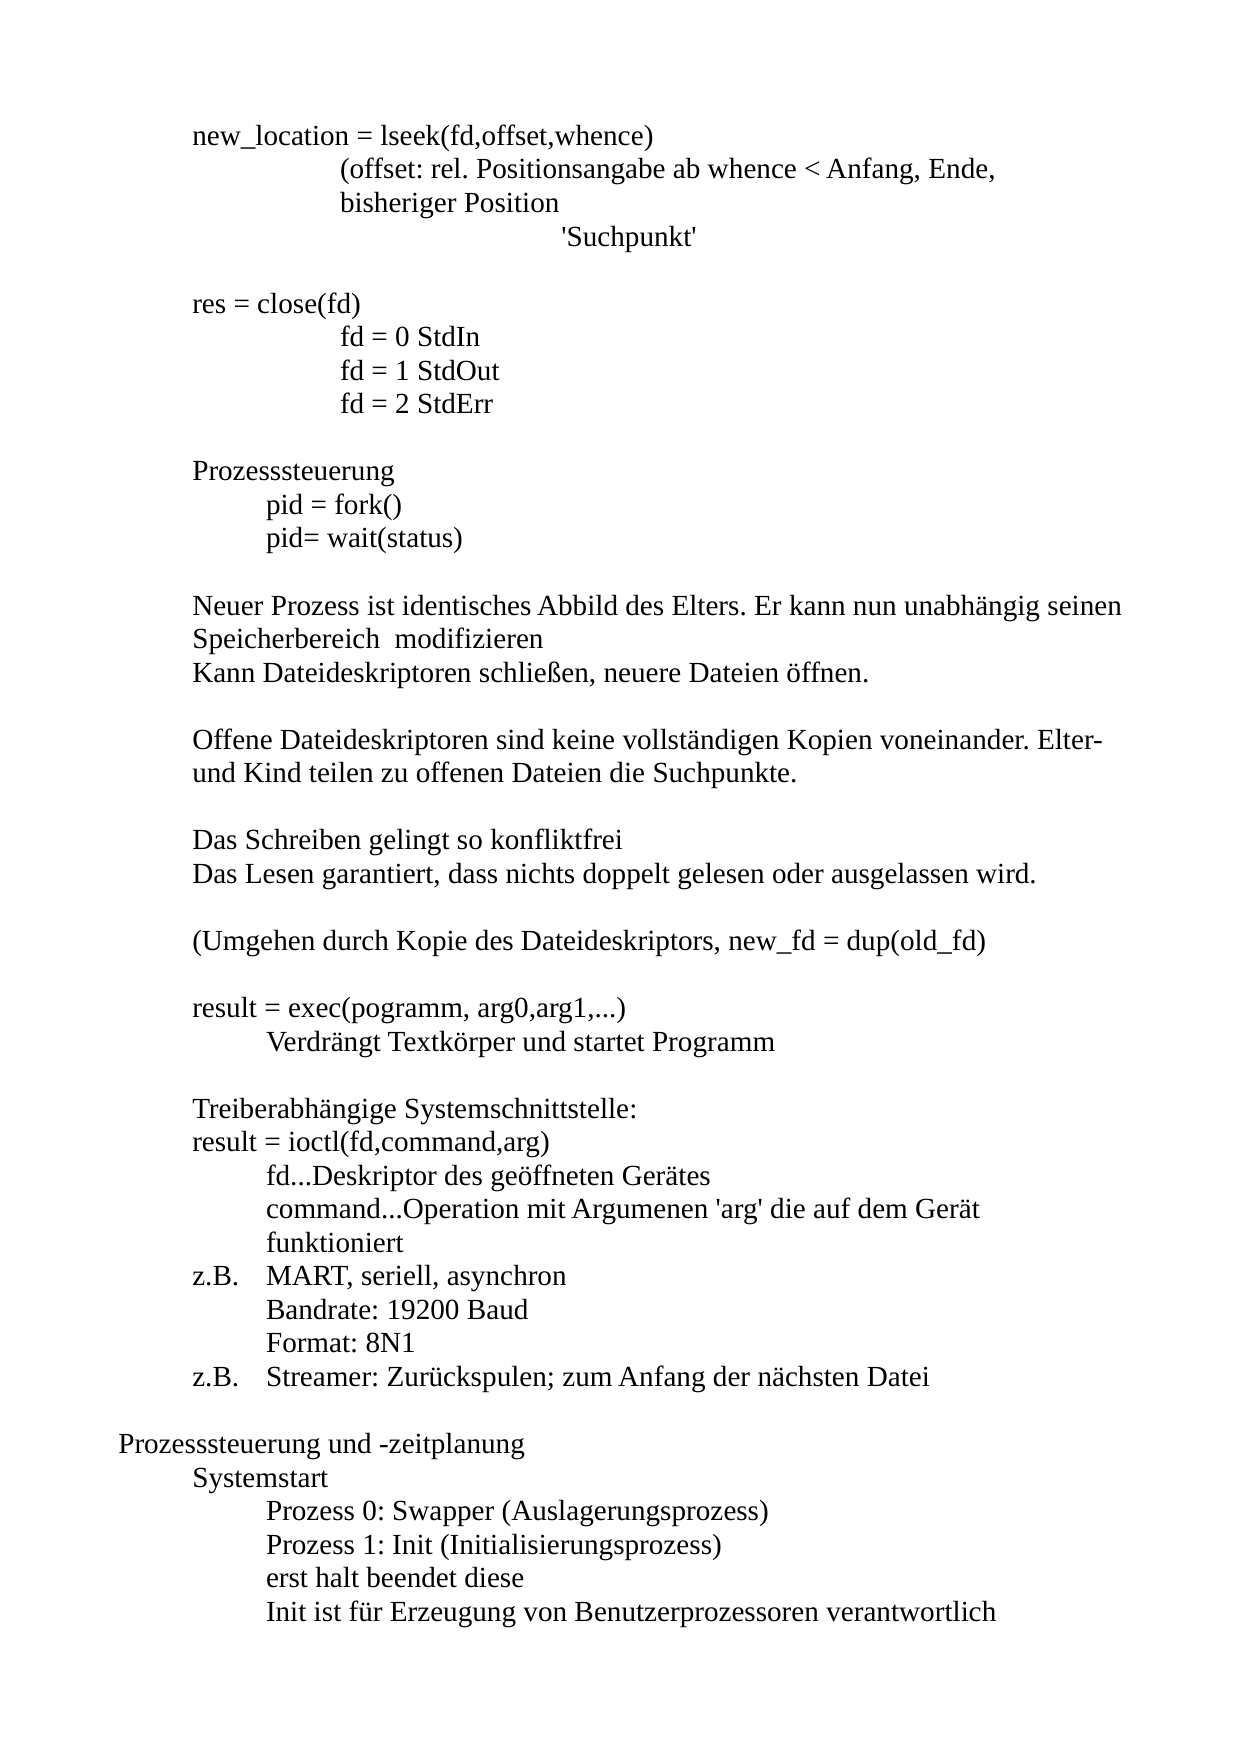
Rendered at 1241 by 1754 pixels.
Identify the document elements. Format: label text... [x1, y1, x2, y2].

text Das Lesen garantiert, dass nichts doppelt gelesen oder ausgelassen wird. [118, 856, 1122, 889]
text fd = 1 StdOut [118, 353, 1122, 386]
text Bandrate: 19200 Baud [118, 1292, 1122, 1326]
text z.B. Streamer: Zurückspulen; zum Anfang der nächsten Datei [118, 1359, 1122, 1393]
text z.B. MART, seriell, asynchron [118, 1258, 1122, 1292]
text (offset: rel. Positionsangabe ab whence < Anfang, Ende, bisheriger Position [118, 152, 1122, 219]
text res = close(fd) [118, 286, 1122, 319]
text command...Operation mit Argumenen 'arg' die auf dem Gerät funktioniert [118, 1191, 1122, 1258]
text Systemstart [118, 1460, 1122, 1493]
text Treiberabhängige Systemschnittstelle: [118, 1091, 1122, 1124]
text Prozesssteuerung [118, 453, 1122, 487]
text fd = 2 StdErr [118, 386, 1122, 420]
text Prozesssteuerung und -zeitplanung [118, 1426, 1122, 1460]
text Das Schreiben gelingt so konfliktfrei [118, 822, 1122, 856]
text Offene Dateideskriptoren sind keine vollständigen Kopien voneinander. Elter- und Kind teilen zu offenen Dateien die Suchpunkte. [118, 722, 1122, 789]
text erst halt beendet diese [118, 1560, 1122, 1594]
text Prozess 1: Init (Initialisierungsprozess) [118, 1527, 1122, 1560]
text (Umgehen durch Kopie des Dateideskriptors, new_fd = dup(old_fd) [118, 923, 1122, 957]
text pid = fork() [118, 487, 1122, 521]
text Kann Dateideskriptoren schließen, neuere Dateien öffnen. [118, 655, 1122, 688]
text new_location = lseek(fd,offset,whence) [118, 118, 1122, 152]
text Format: 8N1 [118, 1326, 1122, 1359]
text pid= wait(status) [118, 521, 1122, 554]
text result = ioctl(fd,command,arg) [118, 1124, 1122, 1158]
text Init ist für Erzeugung von Benutzerprozessoren verantwortlich [118, 1594, 1122, 1627]
text result = exec(pogramm, arg0,arg1,...) [118, 990, 1122, 1024]
text fd...Deskriptor des geöffneten Gerätes [118, 1158, 1122, 1191]
text fd = 0 StdIn [118, 319, 1122, 353]
text Neuer Prozess ist identisches Abbild des Elters. Er kann nun unabhängig seinen Speicherbereich modifizieren [118, 588, 1122, 655]
text Prozess 0: Swapper (Auslagerungsprozess) [118, 1493, 1122, 1527]
text 'Suchpunkt' [118, 219, 1122, 252]
text Verdrängt Textkörper und startet Programm [118, 1024, 1122, 1057]
